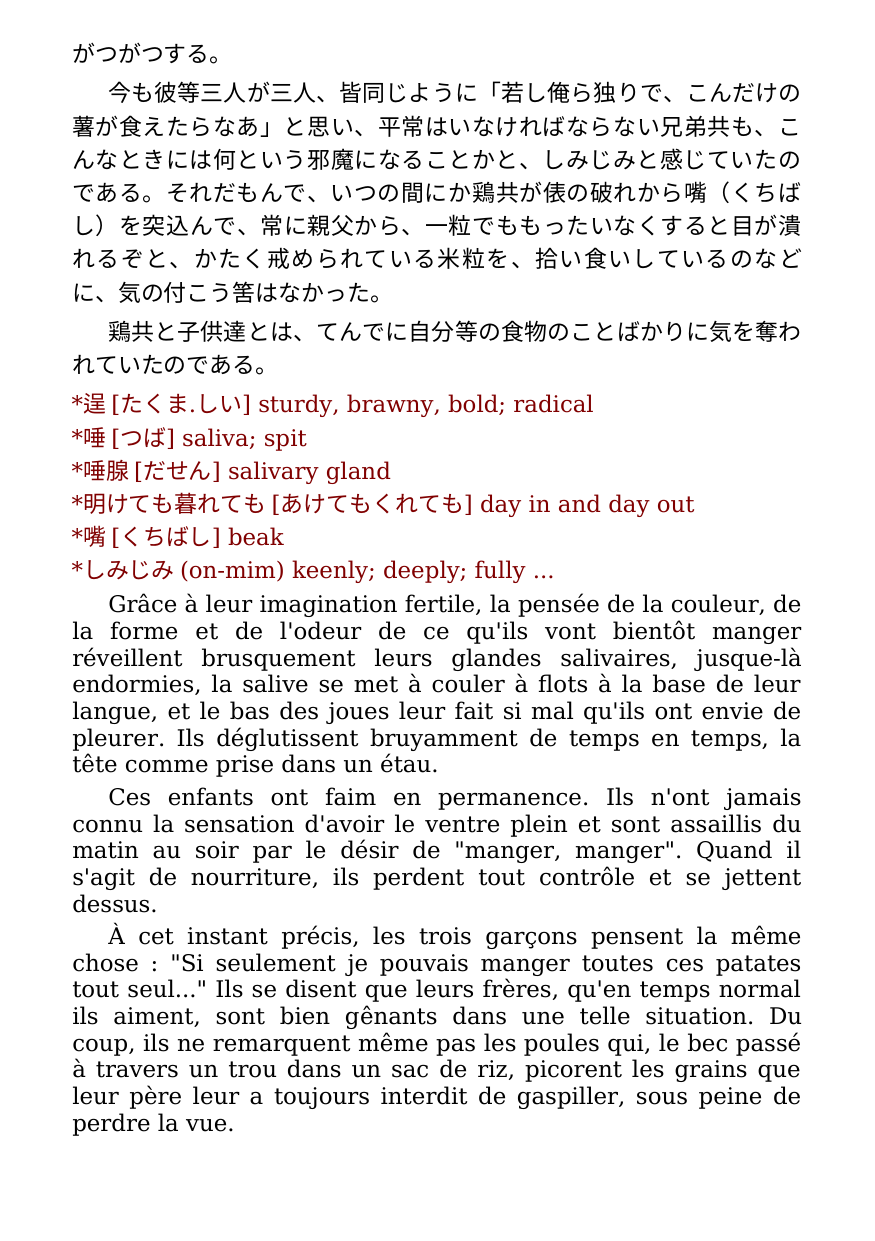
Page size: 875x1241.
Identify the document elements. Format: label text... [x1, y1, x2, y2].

text *しみじみ (on-mim) keenly; deeply; fully ... [71, 552, 803, 586]
text *唾 [つば] saliva; spit [71, 419, 803, 453]
text Ces enfants ont faim en permanence. Ils n'ont jamais connu la sensation d'avoir le ventre plein et sont assaillis du matin au soir par le désir de "manger, manger". Quand il s'agit de nourriture, ils perdent tout contrôle et se jettent dessus. [72, 784, 802, 917]
text *唾腺 [だせん] salivary gland [71, 453, 803, 486]
text 今も彼等三人が三人、皆同じように「若し俺ら独りで、こんだけの薯が食えたらなあ」と思い、平常はいなければならない兄弟共も、こんなときには何という邪魔になることかと、しみじみと感じていたのである。それだもんで、いつの間にか鶏共が俵の破れから嘴（くちばし）を突込んで、常に親父から、一粒でももったいなくすると目が潰れるぞと、かたく戒められている米粒を、拾い食いしているのなどに、気の付こう筈はなかった。 [72, 75, 802, 308]
text *明けても暮れても [あけてもくれても] day in and day out [71, 486, 803, 519]
text Grâce à leur imagination fertile, la pensée de la couleur, de la forme et de l'odeur de ce qu'ils vont bientôt manger réveillent brusquement leurs glandes salivaires, jusque-là endormies, la salive se met à couler à flots à la base de leur langue, et le bas des joues leur fait si mal qu'ils ont envie de pleurer. Ils déglutissent bruyamment de temps en temps, la tête comme prise dans un étau. [72, 591, 802, 778]
text がつがつする。 [72, 36, 802, 69]
text *嘴 [くちばし] beak [71, 519, 803, 552]
text 鶏共と子供達とは、てんでに自分等の食物のことばかりに気を奪われていたのである。 [72, 314, 802, 380]
text À cet instant précis, les trois garçons pensent la même chose : "Si seulement je pouvais manger toutes ces patates tout seul..." Ils se disent que leurs frères, qu'en temps normal ils aiment, sont bien gênants dans une telle situation. Du coup, ils ne remarquent même pas les poules qui, le bec passé à travers un trou dans un sac de riz, picorent les grains que leur père leur a toujours interdit de gaspiller, sous peine de perdre la vue. [72, 923, 802, 1137]
text *逞 [たくま.しい] sturdy, brawny, bold; radical [71, 386, 803, 419]
